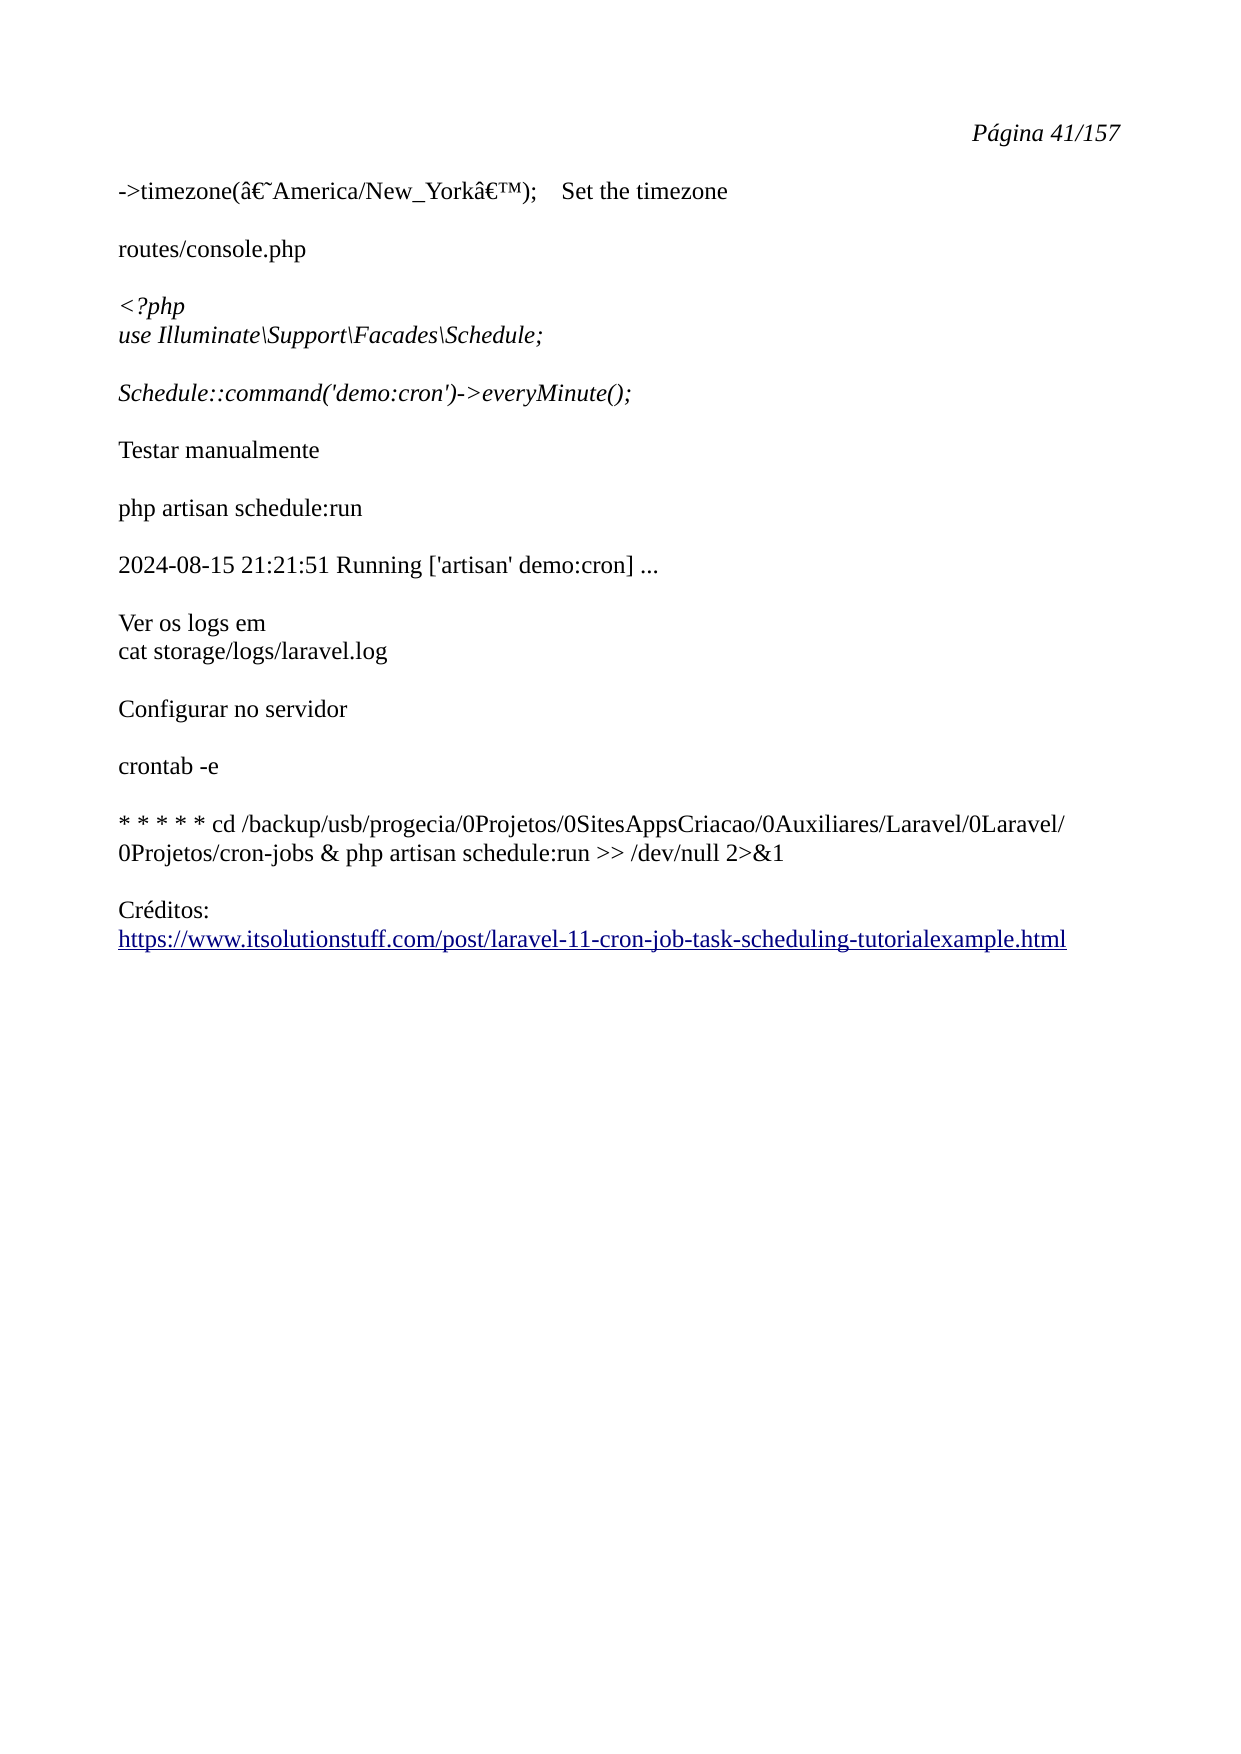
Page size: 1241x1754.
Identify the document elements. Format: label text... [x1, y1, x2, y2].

text Ver os logs em [118, 608, 1122, 636]
text crontab -e [118, 751, 1122, 780]
text * * * * * cd /backup/usb/progecia/0Projetos/0SitesAppsCriacao/0Auxiliares/Laravel/0Laravel/0Projetos/cron-jobs & php artisan schedule:run >> /dev/null 2>&1 [118, 809, 1122, 866]
text 2024-08-15 21:21:51 Running ['artisan' demo:cron] ... [118, 550, 1122, 579]
text routes/console.php [118, 234, 1122, 263]
text use Illuminate\Support\Facades\Schedule; [118, 320, 1122, 349]
text ->timezone(â€˜America/New_Yorkâ€™); Set the timezone [118, 176, 1122, 205]
text Schedule::command('demo:cron')->everyMinute(); [118, 378, 1122, 406]
text cat storage/logs/laravel.log [118, 636, 1122, 665]
text php artisan schedule:run [118, 493, 1122, 521]
text <?php [118, 291, 1122, 320]
text https://www.itsolutionstuff.com/post/laravel-11-cron-job-task-scheduling-tutorialexample.html [118, 924, 1122, 953]
text Testar manualmente [118, 435, 1122, 464]
text Créditos: [118, 895, 1122, 924]
text Configurar no servidor [118, 694, 1122, 723]
